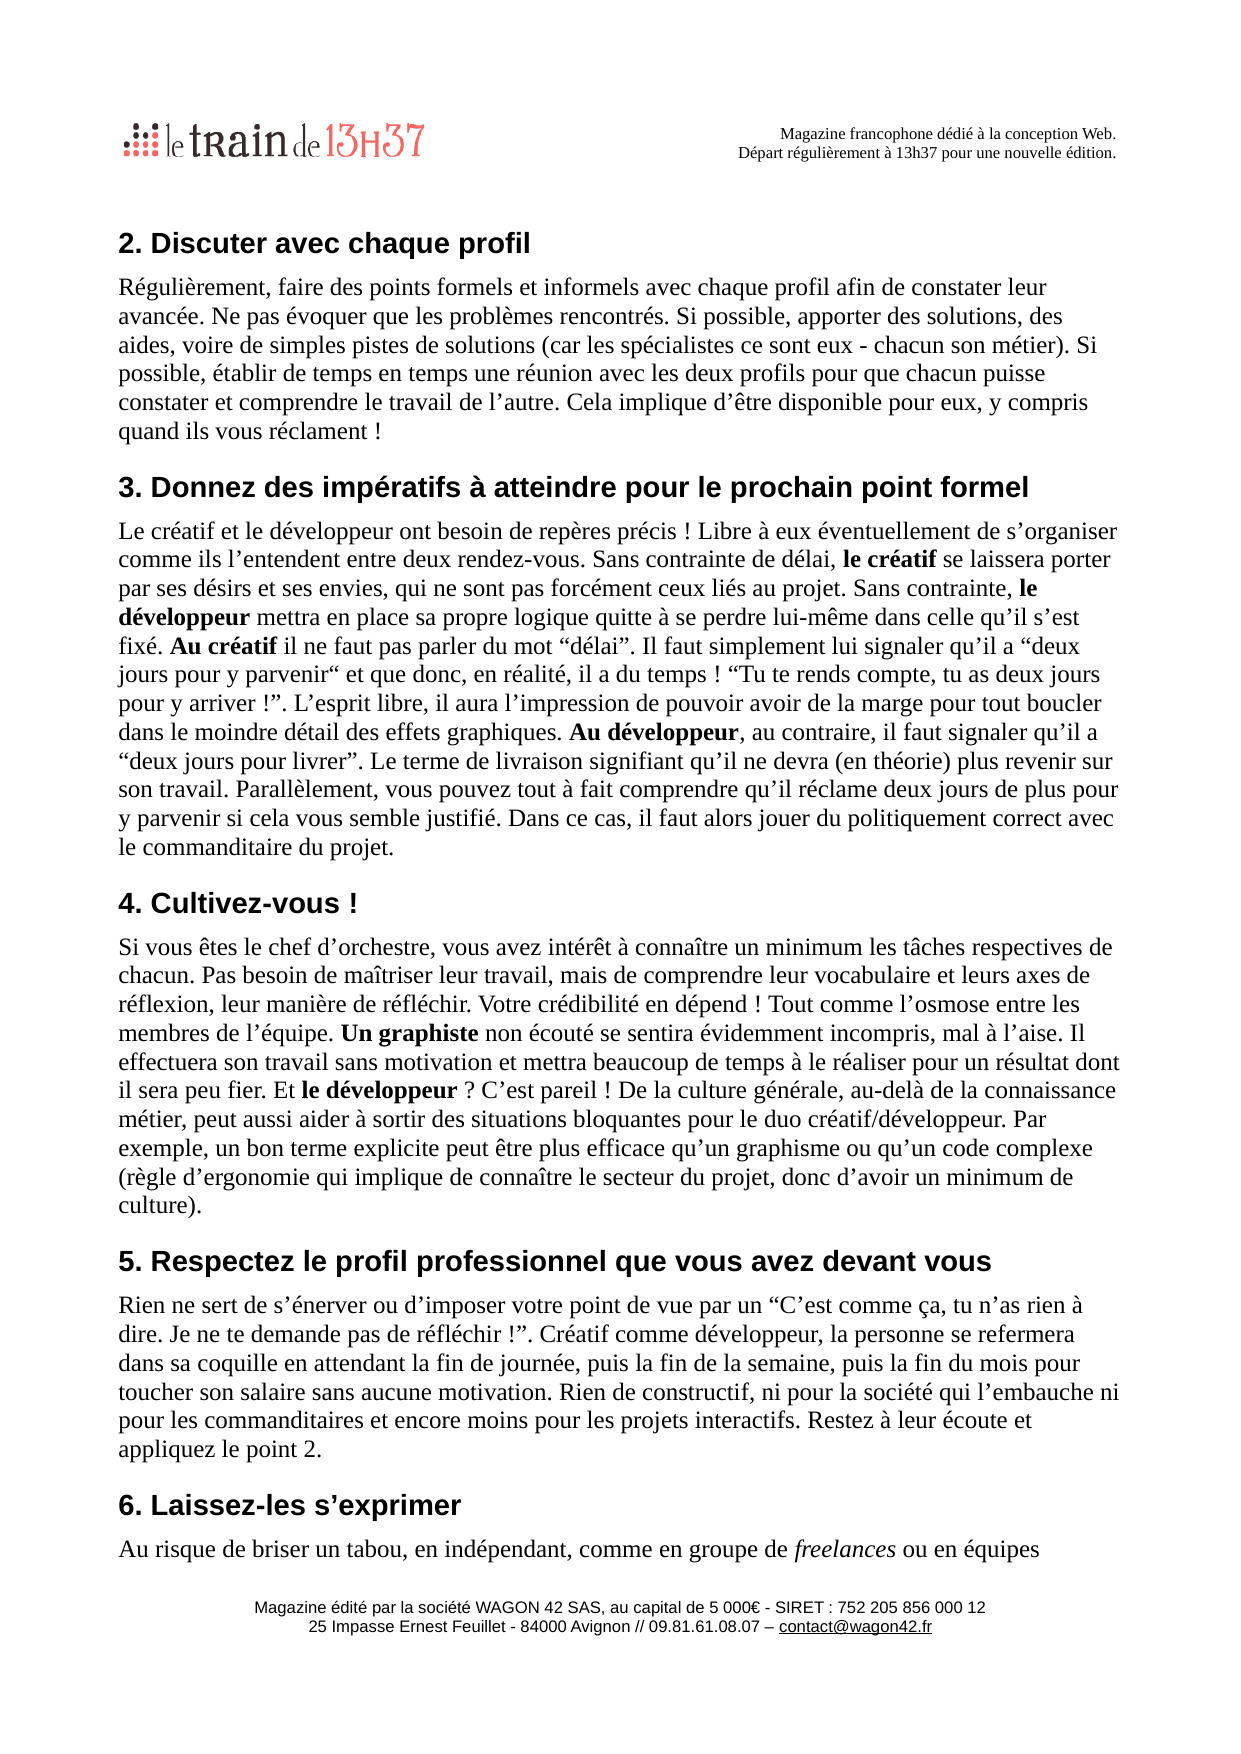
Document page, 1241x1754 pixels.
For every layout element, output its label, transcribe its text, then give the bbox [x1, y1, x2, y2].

subtitle 5. Respectez le profil professionnel que vous avez devant vous [118, 1244, 1122, 1278]
picture [123, 123, 425, 157]
subtitle 2. Discuter avec chaque profil [118, 226, 1122, 260]
text Au risque de briser un tabou, en indépendant, comme en groupe de freelances ou en équipes [118, 1534, 1122, 1563]
subtitle 6. Laissez-les s’exprimer [118, 1488, 1122, 1521]
text Régulièrement, faire des points formels et informels avec chaque profil afin de constater leur avancée. Ne pas évoquer que les problèmes rencontrés. Si possible, apporter des solutions, des aides, voire de simples pistes de solutions (car les spécialistes ce sont eux - chacun son métier). Si possible, établir de temps en temps une réunion avec les deux profils pour que chacun puisse constater et comprendre le travail de l’autre. Cela implique d’être disponible pour eux, y compris quand ils vous réclament ! [118, 272, 1122, 445]
text Rien ne sert de s’énerver ou d’imposer votre point de vue par un “C’est comme ça, tu n’as rien à dire. Je ne te demande pas de réfléchir !”. Créatif comme développeur, la personne se refermera dans sa coquille en attendant la fin de journée, puis la fin de la semaine, puis la fin du mois pour toucher son salaire sans aucune motivation. Rien de constructif, ni pour la société qui l’embauche ni pour les commanditaires et encore moins pour les projets interactifs. Restez à leur écoute et appliquez le point 2. [118, 1290, 1122, 1463]
text Le créatif et le développeur ont besoin de repères précis ! Libre à eux éventuellement de s’organiser comme ils l’entendent entre deux rendez-vous. Sans contrainte de délai, le créatif se laissera porter par ses désirs et ses envies, qui ne sont pas forcément ceux liés au projet. Sans contrainte, le développeur mettra en place sa propre logique quitte à se perdre lui-même dans celle qu’il s’est fixé. Au créatif il ne faut pas parler du mot “délai”. Il faut simplement lui signaler qu’il a “deux jours pour y parvenir“ et que donc, en réalité, il a du temps ! “Tu te rends compte, tu as deux jours pour y arriver !”. L’esprit libre, il aura l’impression de pouvoir avoir de la marge pour tout boucler dans le moindre détail des effets graphiques. Au développeur, au contraire, il faut signaler qu’il a “deux jours pour livrer”. Le terme de livraison signifiant qu’il ne devra (en théorie) plus revenir sur son travail. Parallèlement, vous pouvez tout à fait comprendre qu’il réclame deux jours de plus pour y parvenir si cela vous semble justifié. Dans ce cas, il faut alors jouer du politiquement correct avec le commanditaire du projet. [118, 516, 1122, 861]
subtitle 3. Donnez des impératifs à atteindre pour le prochain point formel [118, 470, 1122, 503]
text Si vous êtes le chef d’orchestre, vous avez intérêt à connaître un minimum les tâches respectives de chacun. Pas besoin de maîtriser leur travail, mais de comprendre leur vocabulaire et leurs axes de réflexion, leur manière de réfléchir. Votre crédibilité en dépend ! Tout comme l’osmose entre les membres de l’équipe. Un graphiste non écouté se sentira évidemment incompris, mal à l’aise. Il effectuera son travail sans motivation et mettra beaucoup de temps à le réaliser pour un résultat dont il sera peu fier. Et le développeur ? C’est pareil ! De la culture générale, au-delà de la connaissance métier, peut aussi aider à sortir des situations bloquantes pour le duo créatif/développeur. Par exemple, un bon terme explicite peut être plus efficace qu’un graphisme ou qu’un code complexe (règle d’ergonomie qui implique de connaître le secteur du projet, donc d’avoir un minimum de culture). [118, 932, 1122, 1219]
subtitle 4. Cultivez-vous ! [118, 886, 1122, 919]
